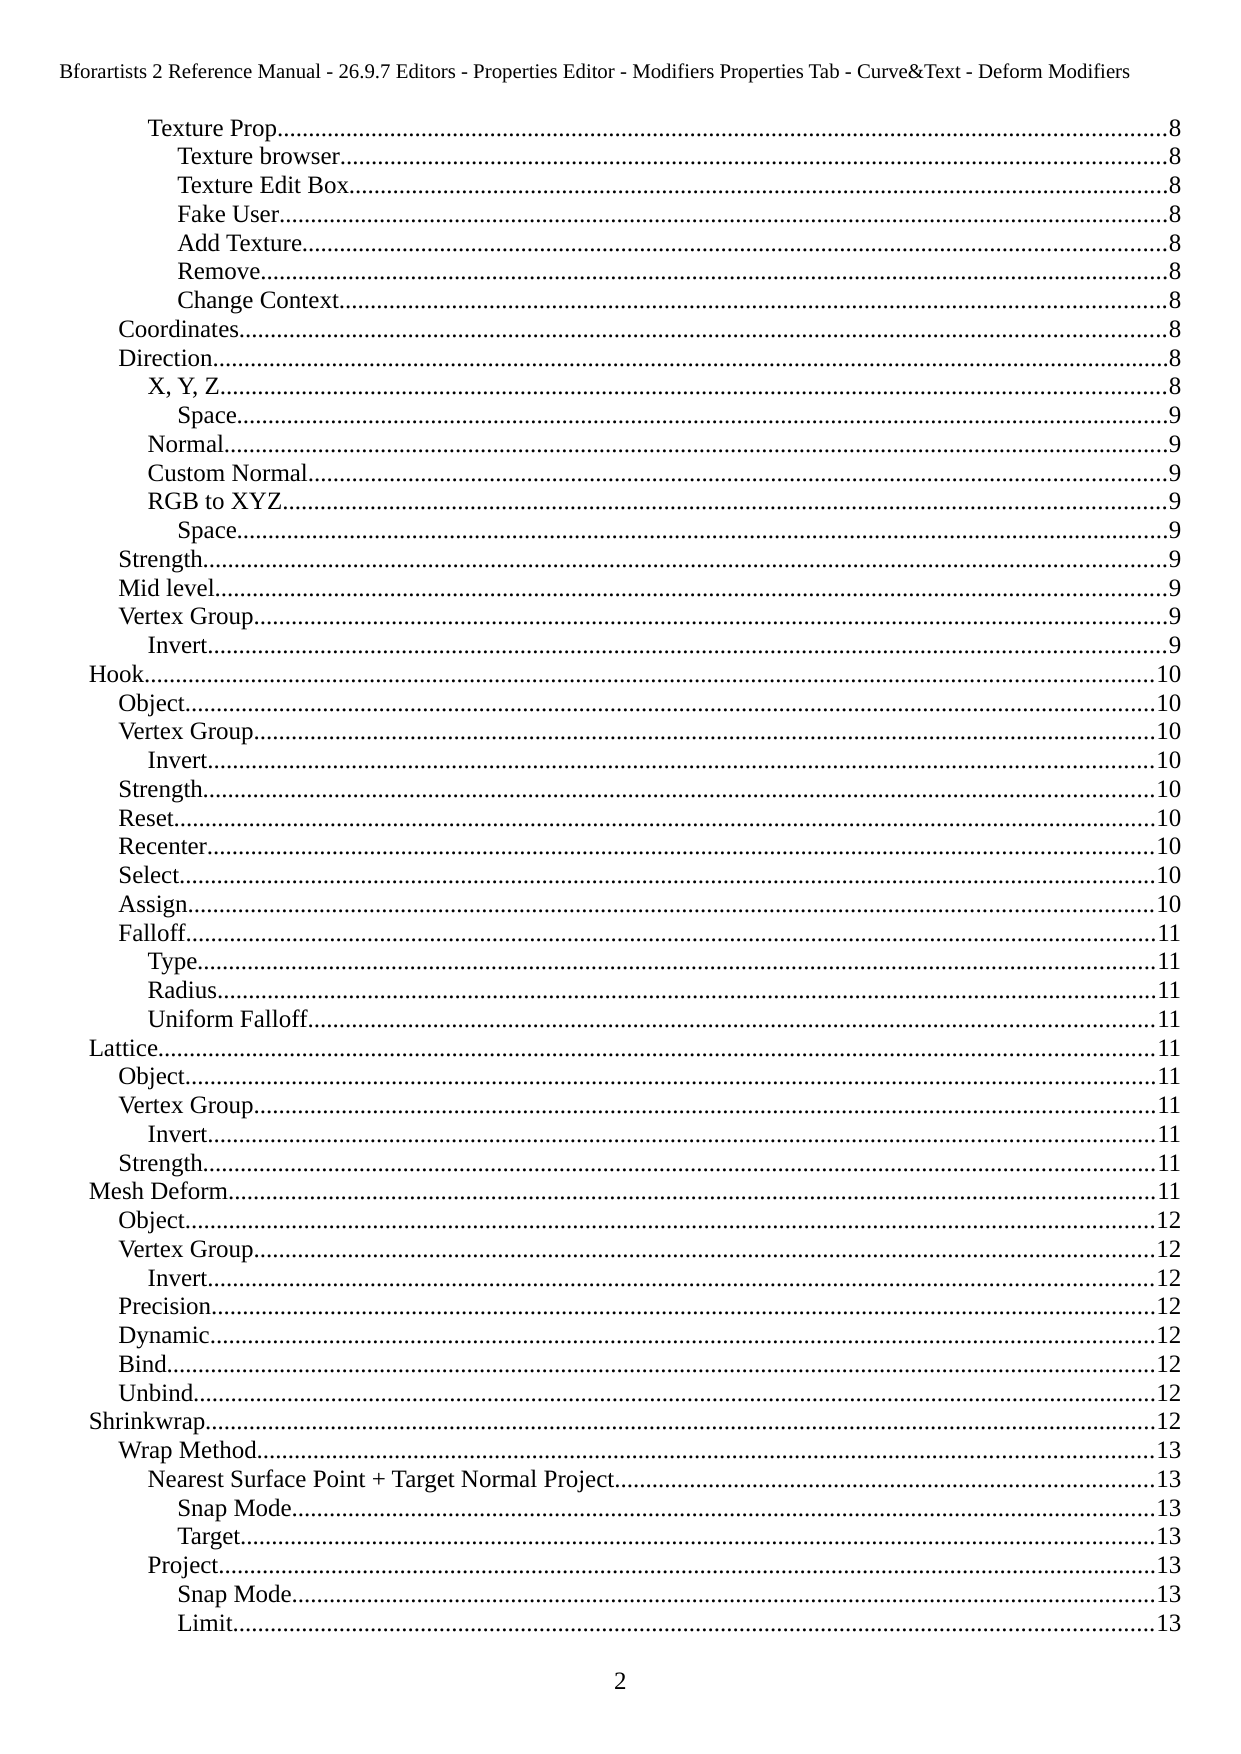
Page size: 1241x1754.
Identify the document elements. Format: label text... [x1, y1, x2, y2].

text Normal 9 [147, 429, 1181, 458]
text Target 13 [177, 1521, 1181, 1550]
text Object 10 [118, 688, 1181, 716]
text Mesh Deform 11 [88, 1176, 1181, 1205]
text Invert 11 [147, 1119, 1181, 1148]
text Vertex Group 9 [118, 601, 1181, 630]
text RGB to XYZ 9 [147, 486, 1181, 515]
text Select 10 [118, 860, 1181, 889]
text Coordinates 8 [118, 314, 1181, 343]
text Lattice 11 [88, 1033, 1181, 1061]
text Texture Prop 8 [147, 113, 1181, 141]
text Remove 8 [177, 256, 1181, 285]
text Custom Normal 9 [147, 458, 1181, 486]
text Snap Mode 13 [177, 1579, 1181, 1608]
text Strength 10 [118, 774, 1181, 803]
text X, Y, Z 8 [147, 371, 1181, 400]
text Uniform Falloff 11 [147, 1004, 1181, 1033]
text Hook 10 [88, 659, 1181, 688]
text Project 13 [147, 1550, 1181, 1579]
text Wrap Method 13 [118, 1435, 1181, 1464]
text Vertex Group 12 [118, 1234, 1181, 1263]
text Limit 13 [177, 1608, 1181, 1636]
text Invert 10 [147, 745, 1181, 774]
text Strength 9 [118, 544, 1181, 573]
text Vertex Group 10 [118, 716, 1181, 745]
text Assign 10 [118, 889, 1181, 918]
text Mid level 9 [118, 573, 1181, 601]
text Texture browser 8 [177, 141, 1181, 170]
text Nearest Surface Point + Target Normal Project 13 [147, 1464, 1181, 1493]
text Strength 11 [118, 1148, 1181, 1176]
text Unbind 12 [118, 1378, 1181, 1406]
text Direction 8 [118, 343, 1181, 371]
text Recenter 10 [118, 831, 1181, 860]
text Snap Mode 13 [177, 1493, 1181, 1521]
text Object 11 [118, 1061, 1181, 1090]
text Object 12 [118, 1205, 1181, 1234]
text Shrinkwrap 12 [88, 1406, 1181, 1435]
text Bind 12 [118, 1349, 1181, 1378]
text Reset 10 [118, 803, 1181, 831]
text Space 9 [177, 400, 1181, 429]
text Invert 9 [147, 630, 1181, 659]
text Vertex Group 11 [118, 1090, 1181, 1119]
text Falloff 11 [118, 918, 1181, 946]
text Add Texture 8 [177, 228, 1181, 256]
text Space 9 [177, 515, 1181, 544]
text Dynamic 12 [118, 1320, 1181, 1349]
text Fake User 8 [177, 199, 1181, 228]
text Precision 12 [118, 1291, 1181, 1320]
text Invert 12 [147, 1263, 1181, 1291]
text Change Context 8 [177, 285, 1181, 314]
text Type 11 [147, 946, 1181, 975]
text Radius 11 [147, 975, 1181, 1004]
text Texture Edit Box 8 [177, 170, 1181, 199]
